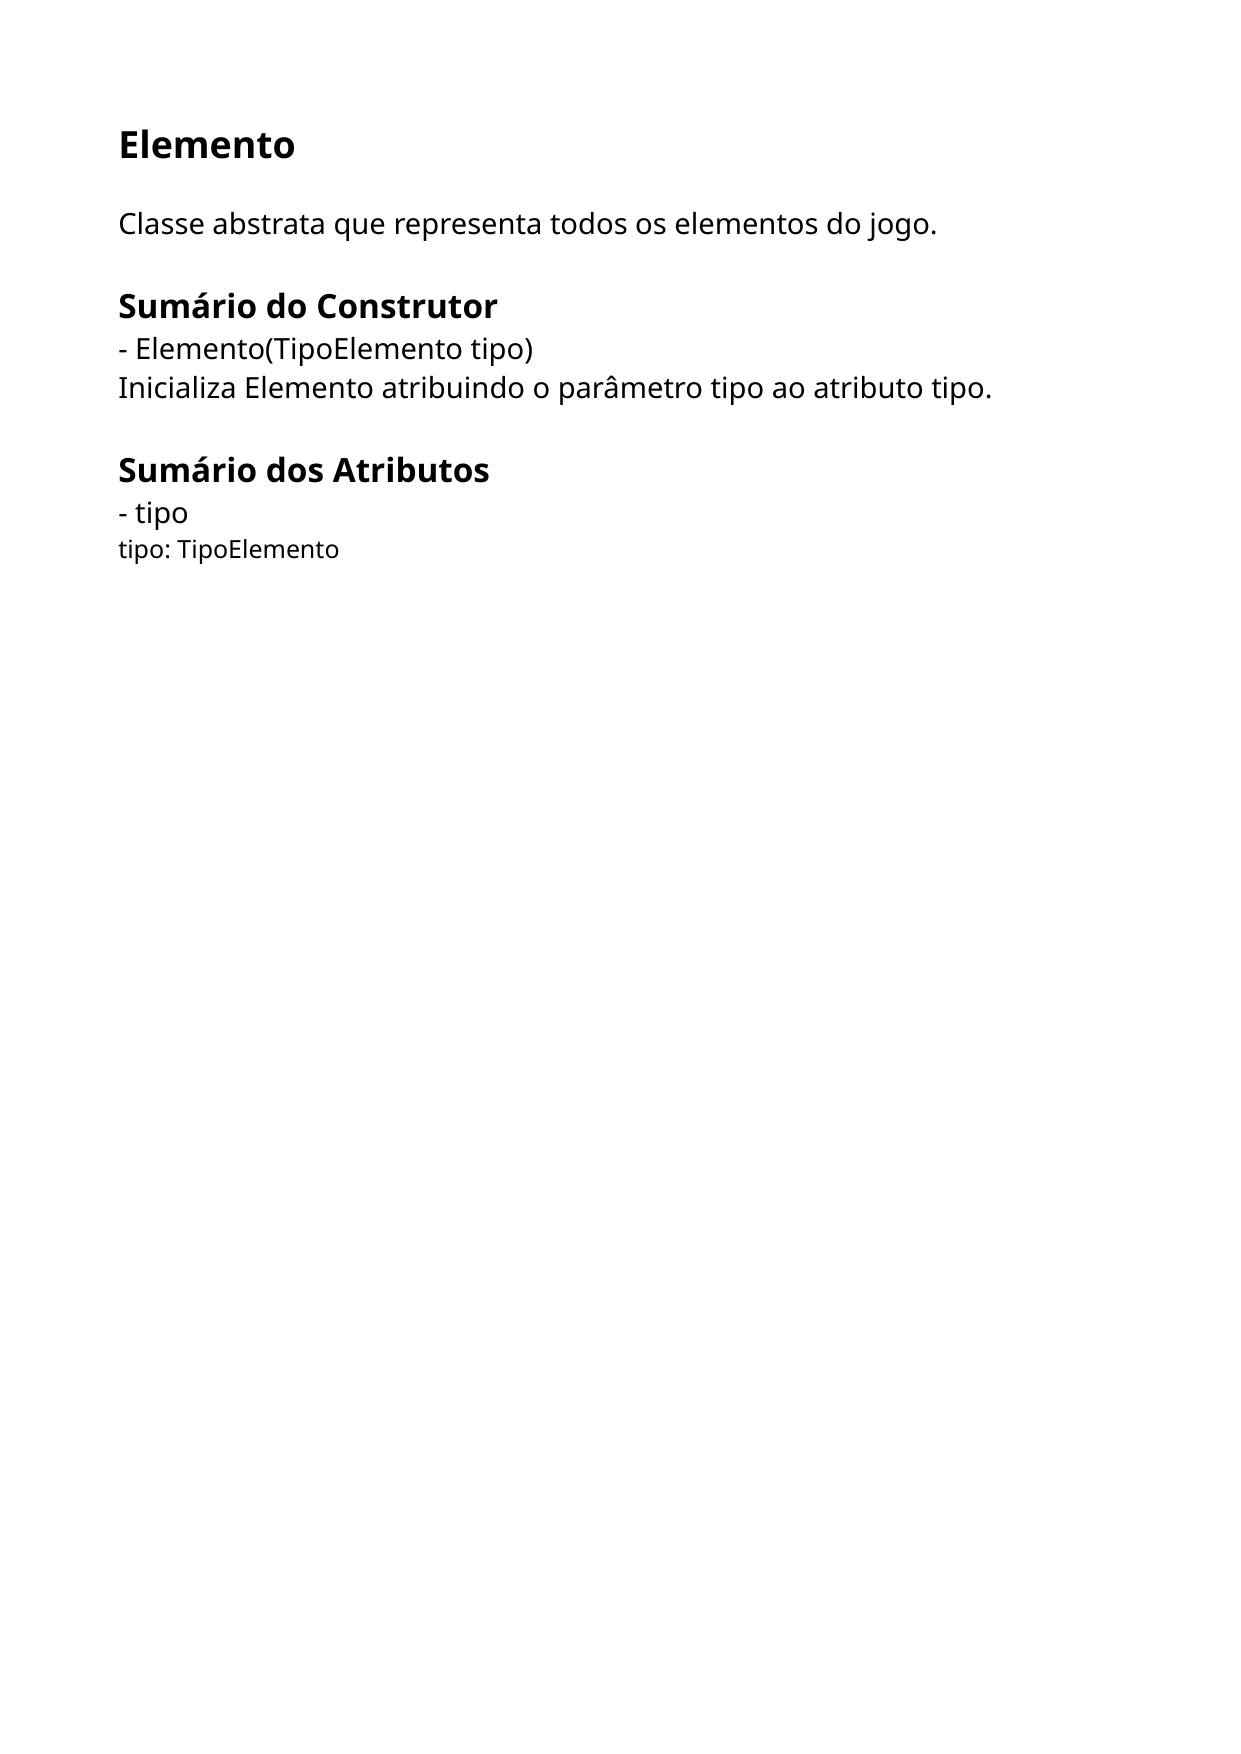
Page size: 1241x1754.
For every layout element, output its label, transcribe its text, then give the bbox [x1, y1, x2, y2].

text Sumário dos Atributos [118, 447, 1122, 492]
text tipo: TipoElemento [118, 532, 1122, 566]
text - Elemento(TipoElemento tipo) [118, 328, 1122, 368]
text Elemento [118, 118, 1122, 169]
text Inicializa Elemento atribuindo o parâmetro tipo ao atributo tipo. [118, 368, 1122, 407]
text - tipo [118, 492, 1122, 532]
text Sumário do Construtor [118, 283, 1122, 328]
text Classe abstrata que representa todos os elementos do jogo. [118, 203, 1122, 243]
